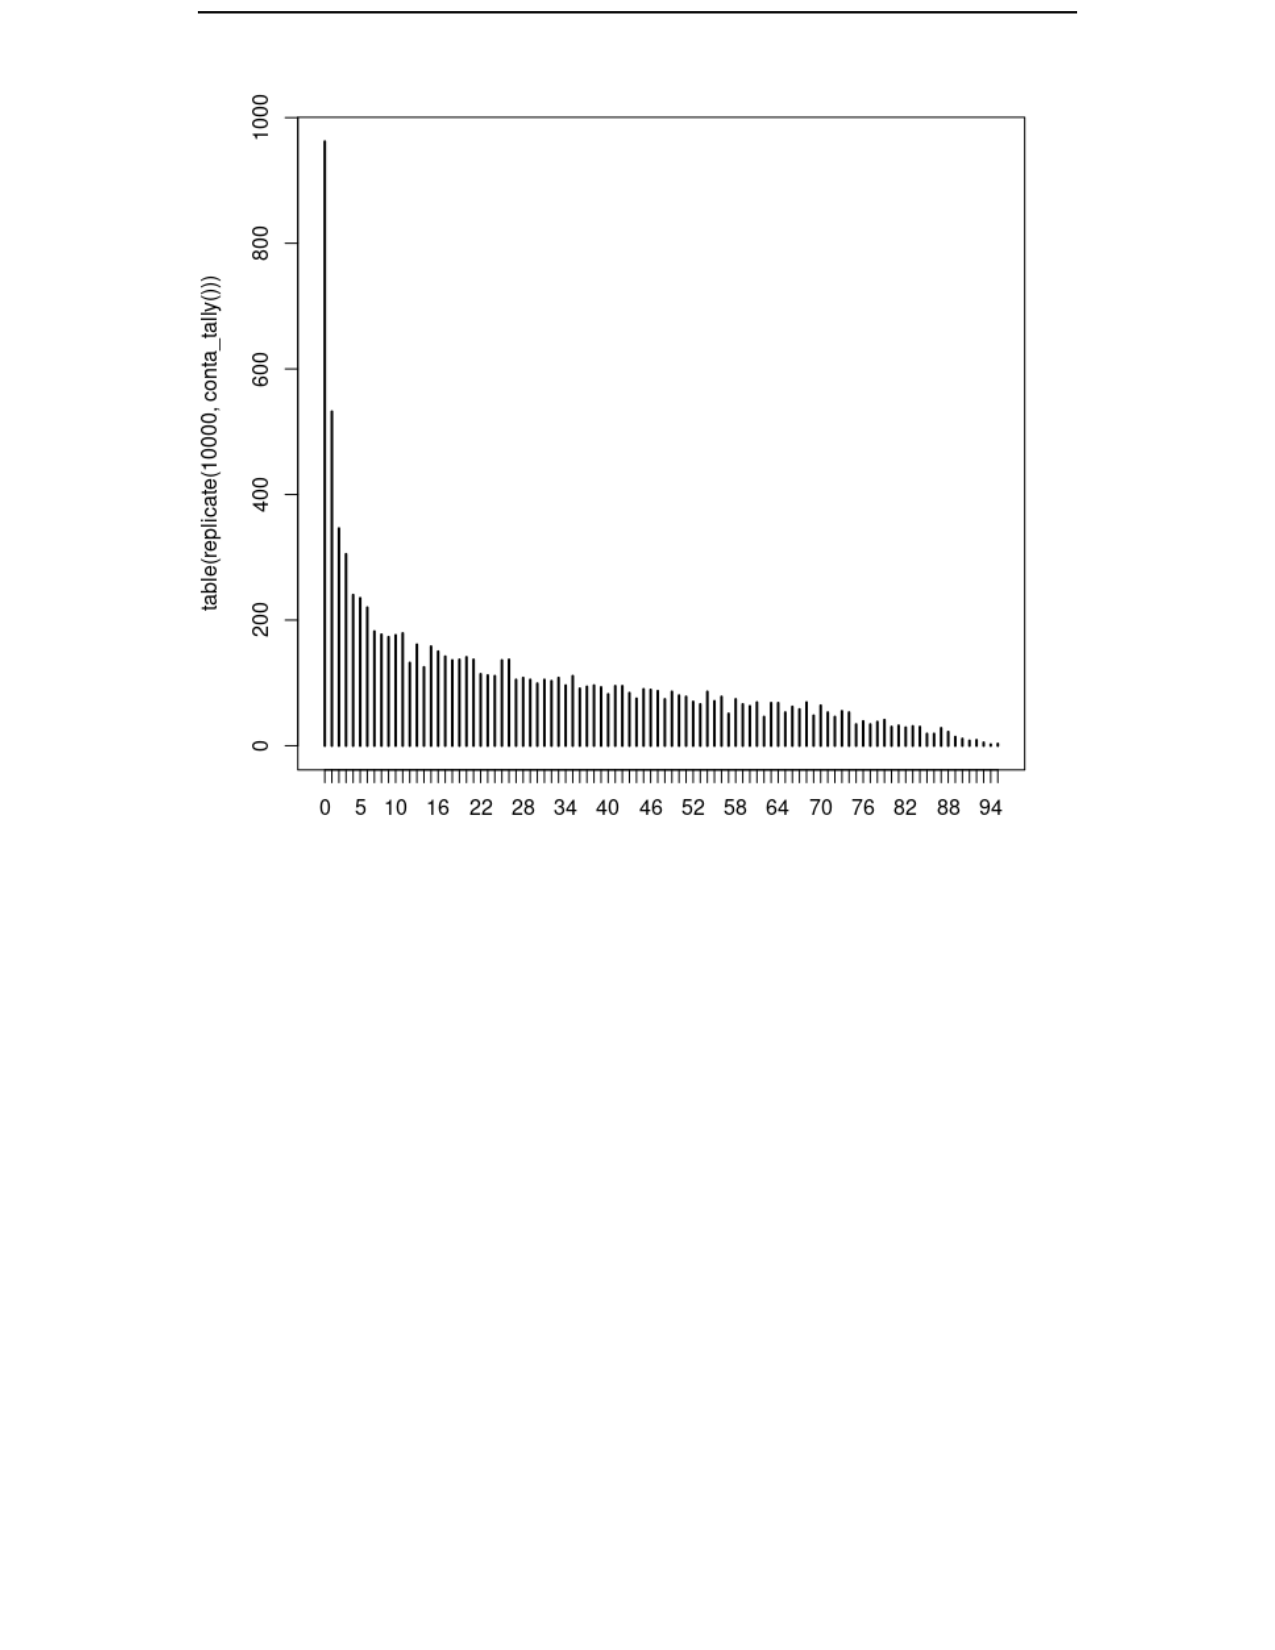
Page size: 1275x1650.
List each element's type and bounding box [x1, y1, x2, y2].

picture [197, 11, 1078, 894]
